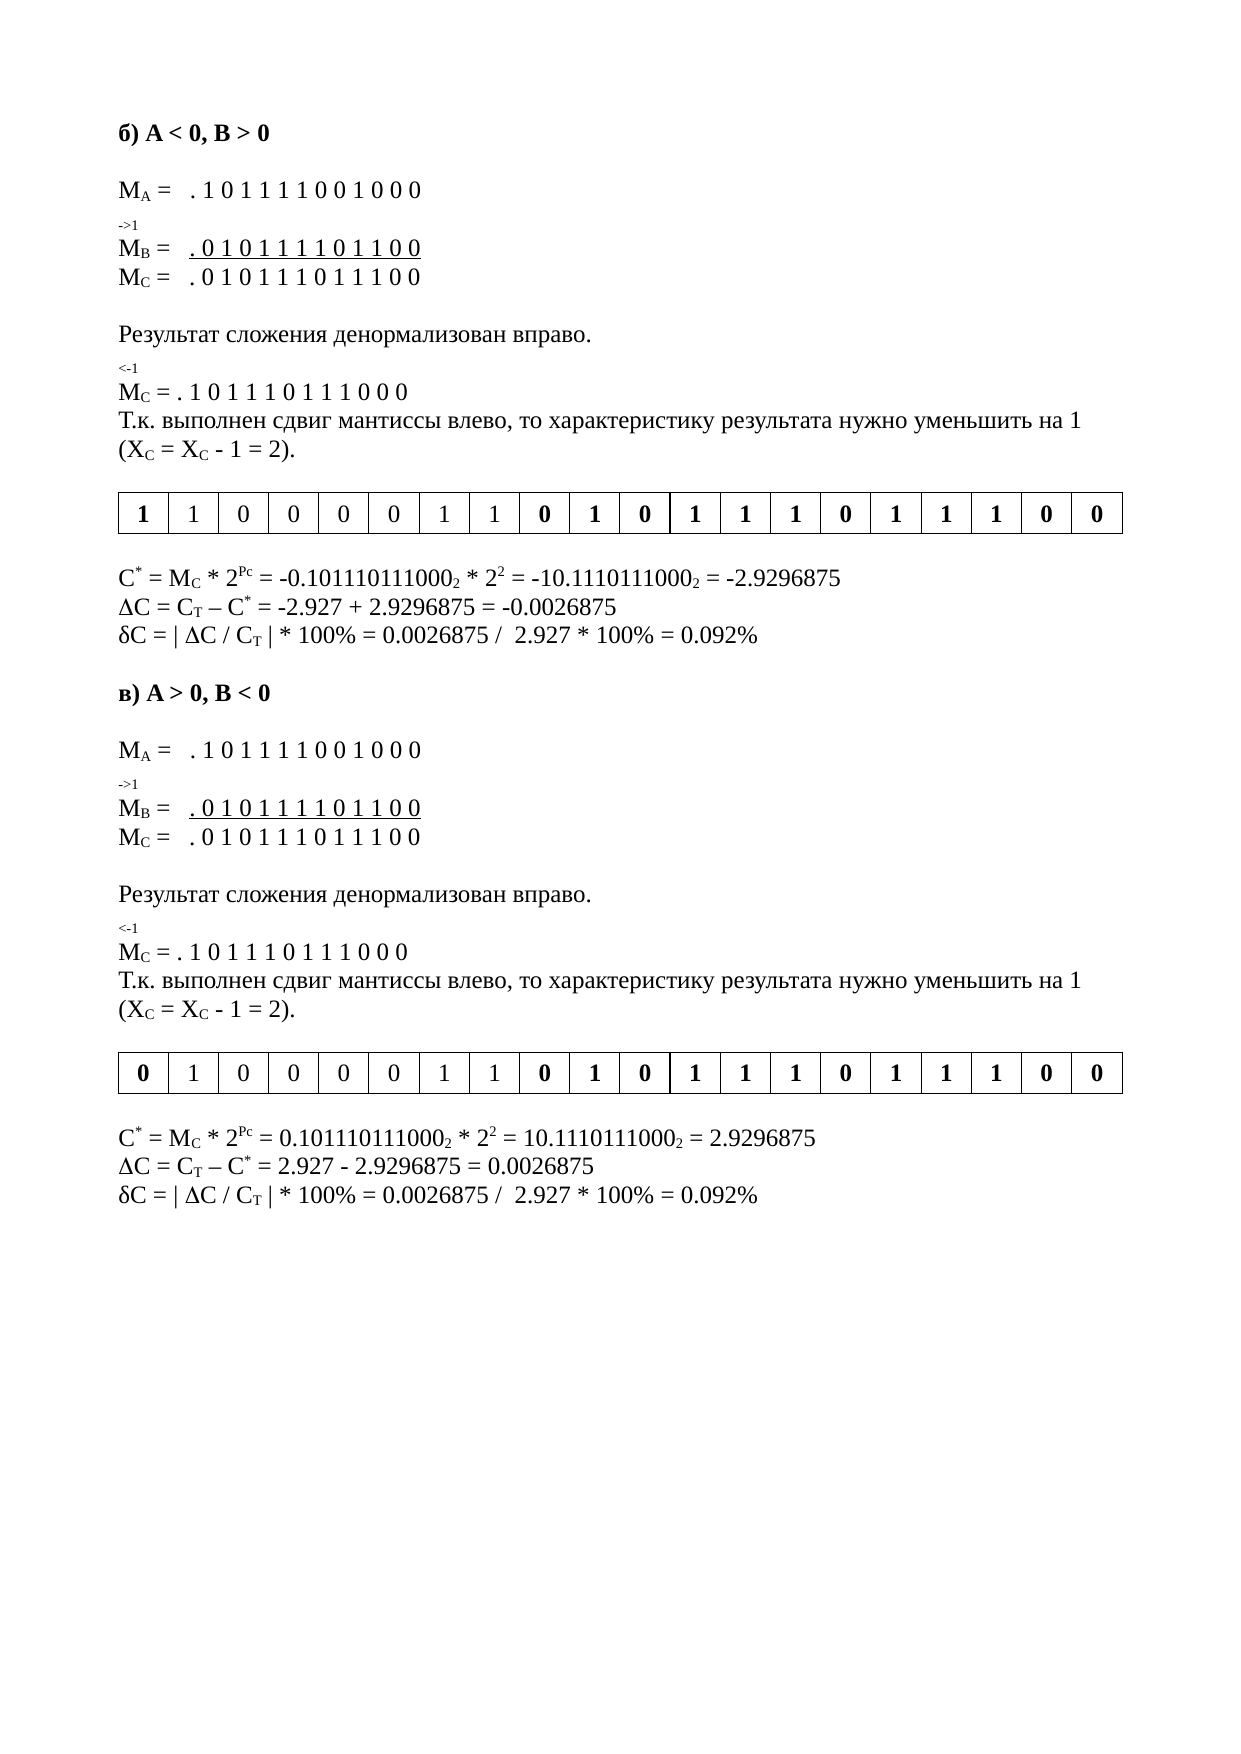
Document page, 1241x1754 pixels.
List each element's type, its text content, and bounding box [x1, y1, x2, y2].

text Результат сложения денормализован вправо. [118, 319, 1122, 348]
text MC = . 0 1 0 1 1 1 0 1 1 1 0 0 [118, 262, 1122, 291]
table_header 0 [821, 1053, 870, 1093]
table_header 1 [671, 493, 720, 533]
table_header 1 [470, 1053, 519, 1093]
text ->1 [118, 204, 1122, 233]
table_header 0 [1072, 493, 1122, 533]
table_header 0 [620, 1053, 669, 1093]
table_header 1 [771, 1053, 820, 1093]
text MA = . 1 0 1 1 1 1 0 0 1 0 0 0 [118, 176, 1122, 204]
table_header 0 [1022, 493, 1071, 533]
table_header 1 [871, 493, 921, 533]
table_header 1 [922, 493, 971, 533]
text C* = MC * 2Pc = -0.1011101110002 * 22 = -10.11101110002 = -2.9296875 [118, 563, 1122, 592]
text MC = . 0 1 0 1 1 1 0 1 1 1 0 0 [118, 822, 1122, 850]
table_header 0 [119, 1053, 168, 1093]
table_header 1 [721, 1053, 770, 1093]
table_header 1 [570, 493, 619, 533]
table_header 1 [871, 1053, 921, 1093]
text C = CT – C* = -2.927 + 2.9296875 = -0.0026875 [118, 592, 1122, 620]
text в) A > 0, B < 0 [118, 678, 1122, 707]
table_header 0 [319, 1053, 368, 1093]
table_header 1 [771, 493, 820, 533]
table_header 1 [721, 493, 770, 533]
table_header 1 [470, 493, 519, 533]
text Т.к. выполнен сдвиг мантиссы влево, то характеристику результата нужно уменьшить на 1 (ХС = ХС - 1 = 2). [118, 965, 1122, 1023]
text δC = | C / CT | * 100% = 0.0026875 / 2.927 * 100% = 0.092% [118, 620, 1122, 649]
text C = CT – C* = 2.927 - 2.9296875 = 0.0026875 [118, 1151, 1122, 1180]
text б) A < 0, B > 0 [118, 118, 1122, 147]
text MC = . 1 0 1 1 1 0 1 1 1 0 0 0 [118, 377, 1122, 406]
table_header 0 [269, 493, 318, 533]
table_header 1 [972, 493, 1021, 533]
table_header 1 [420, 493, 469, 533]
table_header 1 [169, 1053, 218, 1093]
text Результат сложения денормализован вправо. [118, 879, 1122, 908]
table_header 0 [269, 1053, 318, 1093]
table_header 0 [520, 1053, 569, 1093]
table_header 0 [369, 493, 419, 533]
table_header 0 [319, 493, 368, 533]
table_header 1 [420, 1053, 469, 1093]
table_header 0 [520, 493, 569, 533]
table_header 0 [219, 493, 268, 533]
text MB = . 0 1 0 1 1 1 1 0 1 1 0 0 [118, 233, 1122, 262]
text Т.к. выполнен сдвиг мантиссы влево, то характеристику результата нужно уменьшить на 1 (ХС = ХС - 1 = 2). [118, 406, 1122, 463]
table_header 1 [570, 1053, 619, 1093]
table_header 1 [671, 1053, 720, 1093]
text <-1 [118, 908, 1122, 937]
text MA = . 1 0 1 1 1 1 0 0 1 0 0 0 [118, 735, 1122, 764]
table_header 0 [1022, 1053, 1071, 1093]
text δC = | C / CT | * 100% = 0.0026875 / 2.927 * 100% = 0.092% [118, 1180, 1122, 1209]
table_header 1 [972, 1053, 1021, 1093]
table_header 1 [169, 493, 218, 533]
table_header 1 [922, 1053, 971, 1093]
text MB = . 0 1 0 1 1 1 1 0 1 1 0 0 [118, 793, 1122, 822]
table_header 0 [620, 493, 669, 533]
text C* = MC * 2Pc = 0.1011101110002 * 22 = 10.11101110002 = 2.9296875 [118, 1123, 1122, 1151]
text MC = . 1 0 1 1 1 0 1 1 1 0 0 0 [118, 937, 1122, 965]
text ->1 [118, 764, 1122, 793]
table_header 0 [821, 493, 870, 533]
table_header 0 [219, 1053, 268, 1093]
table_header 0 [369, 1053, 419, 1093]
table_header 1 [119, 493, 168, 533]
text <-1 [118, 348, 1122, 377]
table_header 0 [1072, 1053, 1122, 1093]
